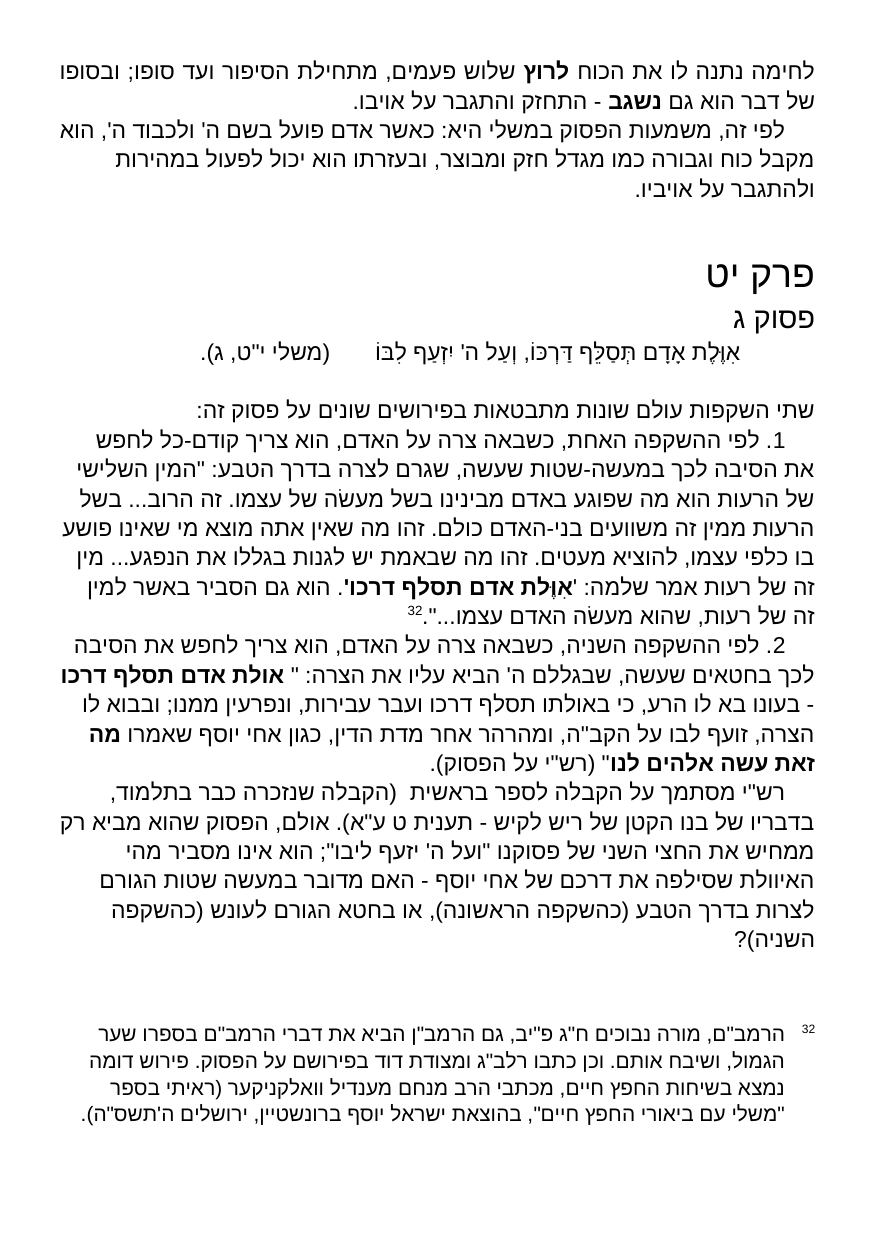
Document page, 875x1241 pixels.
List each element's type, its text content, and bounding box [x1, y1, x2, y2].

text פרק יט [59, 254, 815, 296]
text רש"י מסתמך על הקבלה לספר בראשית (הקבלה שנזכרה כבר בתלמוד, בדבריו של בנו הקטן של ריש לקיש - תענית ט ע"א). אולם, הפסוק שהוא מביא רק ממחיש את החצי השני של פסוקנו "ועל ה' יזעף ליבו"; הוא אינו מסביר מהי האיוולת שסילפה את דרכם של אחי יוסף - האם מדובר במעשה שטות הגורם לצרות בדרך הטבע (כהשקפה הראשונה), או בחטא הגורם לעונש (כהשקפה השניה)? [59, 780, 815, 953]
text שתי השקפות עולם שונות מתבטאות בפירושים שונים על פסוק זה: [59, 398, 815, 424]
text הרמב"ם, מורה נבוכים ח"ג פ"יב, גם הרמב"ן הביא את דברי הרמב"ם בספרו שער הגמול, ושיבח אותם. וכן כתבו רלב"ג ומצודת דוד בפירושם על הפסוק. פירוש דומה נמצא בשיחות החפץ חיים, מכתבי הרב מנחם מענדיל וואלקניקער (ראיתי בספר "משלי עם ביאורי החפץ חיים", בהוצאת ישראל יוסף ברונשטיין, ירושלים ה'תשס"ה). [59, 1023, 815, 1126]
text 2. לפי ההשקפה השניה, כשבאה צרה על האדם, הוא צריך לחפש את הסיבה לכך בחטאים שעשה, שבגללם ה' הביא עליו את הצרה: " אולת אדם תסלף דרכו - בעונו בא לו הרע, כי באולתו תסלף דרכו ועבר עבירות, ונפרעין ממנו; ובבוא לו הצרה, זועף לבו על הקב"ה, ומהרהר אחר מדת הדין, כגון אחי יוסף שאמרו מה זאת עשה אלהים לנו" (רש"י על הפסוק). [59, 633, 815, 776]
text לחימה נתנה לו את הכוח לרוץ שלוש פעמים, מתחילת הסיפור ועד סופו; ובסופו של דבר הוא גם נשגב - התחזק והתגבר על אויבו. [59, 59, 815, 114]
text לפי זה, משמעות הפסוק במשלי היא: כאשר אדם פועל בשם ה' ולכבוד ה', הוא מקבל כוח וגבורה כמו מגדל חזק ומבוצר, ובעזרתו הוא יכול לפעול במהירות ולהתגבר על אויביו. [59, 118, 815, 202]
text פסוק ג [59, 302, 815, 335]
text 1. לפי ההשקפה האחת, כשבאה צרה על האדם, הוא צריך קודם-כל לחפש את הסיבה לכך במעשה-שטות שעשה, שגרם לצרה בדרך הטבע: "המין השלישי של הרעות הוא מה שפוגע באדם מבינינו בשל מעשׂה של עצמו. זה הרוב... בשל הרעות ממין זה משוועים בני-האדם כולם. זהו מה שאין אתה מוצא מי שאינו פושע בו כלפי עצמו, להוציא מעטים. זהו מה שבאמת יש לגנות בגללו את הנפגע... מין זה של רעות אמר שלמה: 'אִוֶּלת אדם תסלף דרכו'. הוא גם הסביר באשר למין זה של רעות, שהוא מעשׂה האדם עצמו...". [59, 428, 815, 629]
text אִוֶּלֶת אָדָם תְּסַלֵּף דַּרְכּוֹ, וְעַל ה' יִזְעַף לִבּוֹ (משלי י"ט, ג). [59, 339, 740, 365]
